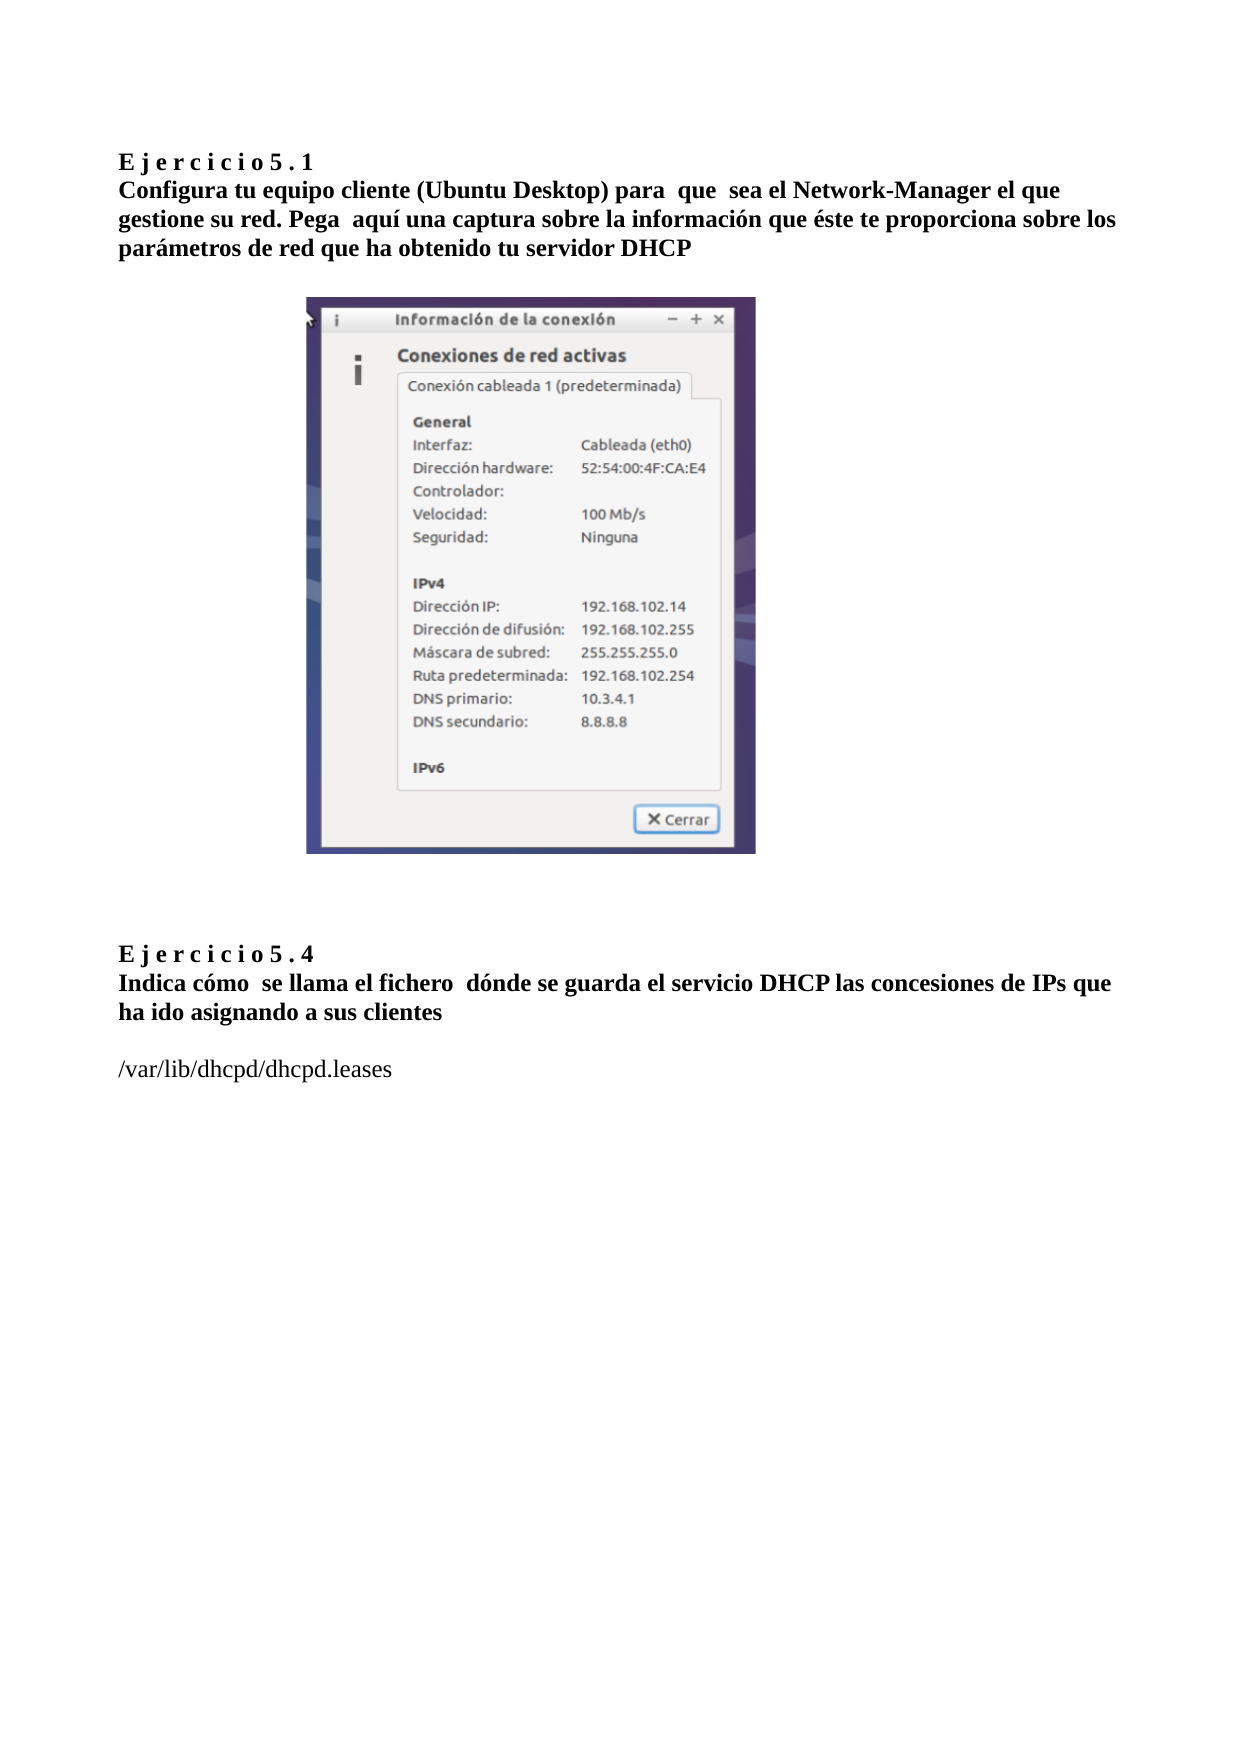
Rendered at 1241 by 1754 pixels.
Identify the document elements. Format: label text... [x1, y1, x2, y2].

text Configura tu equipo cliente (Ubuntu Desktop) para que sea el Network-Manager el que gestione su red. Pega aquí una captura sobre la información que éste te proporciona sobre los parámetros de red que ha obtenido tu servidor DHCP [118, 176, 1122, 262]
text /var/lib/dhcpd/dhcpd.leases [118, 1054, 1122, 1083]
text Indica cómo se llama el fichero dónde se guarda el servicio DHCP las concesiones de IPs que ha ido asignando a sus clientes [118, 968, 1122, 1026]
text E j e r c i c i o 5 . 4 [118, 939, 1122, 968]
text E j e r c i c i o 5 . 1 [118, 147, 1122, 176]
picture [306, 297, 756, 854]
